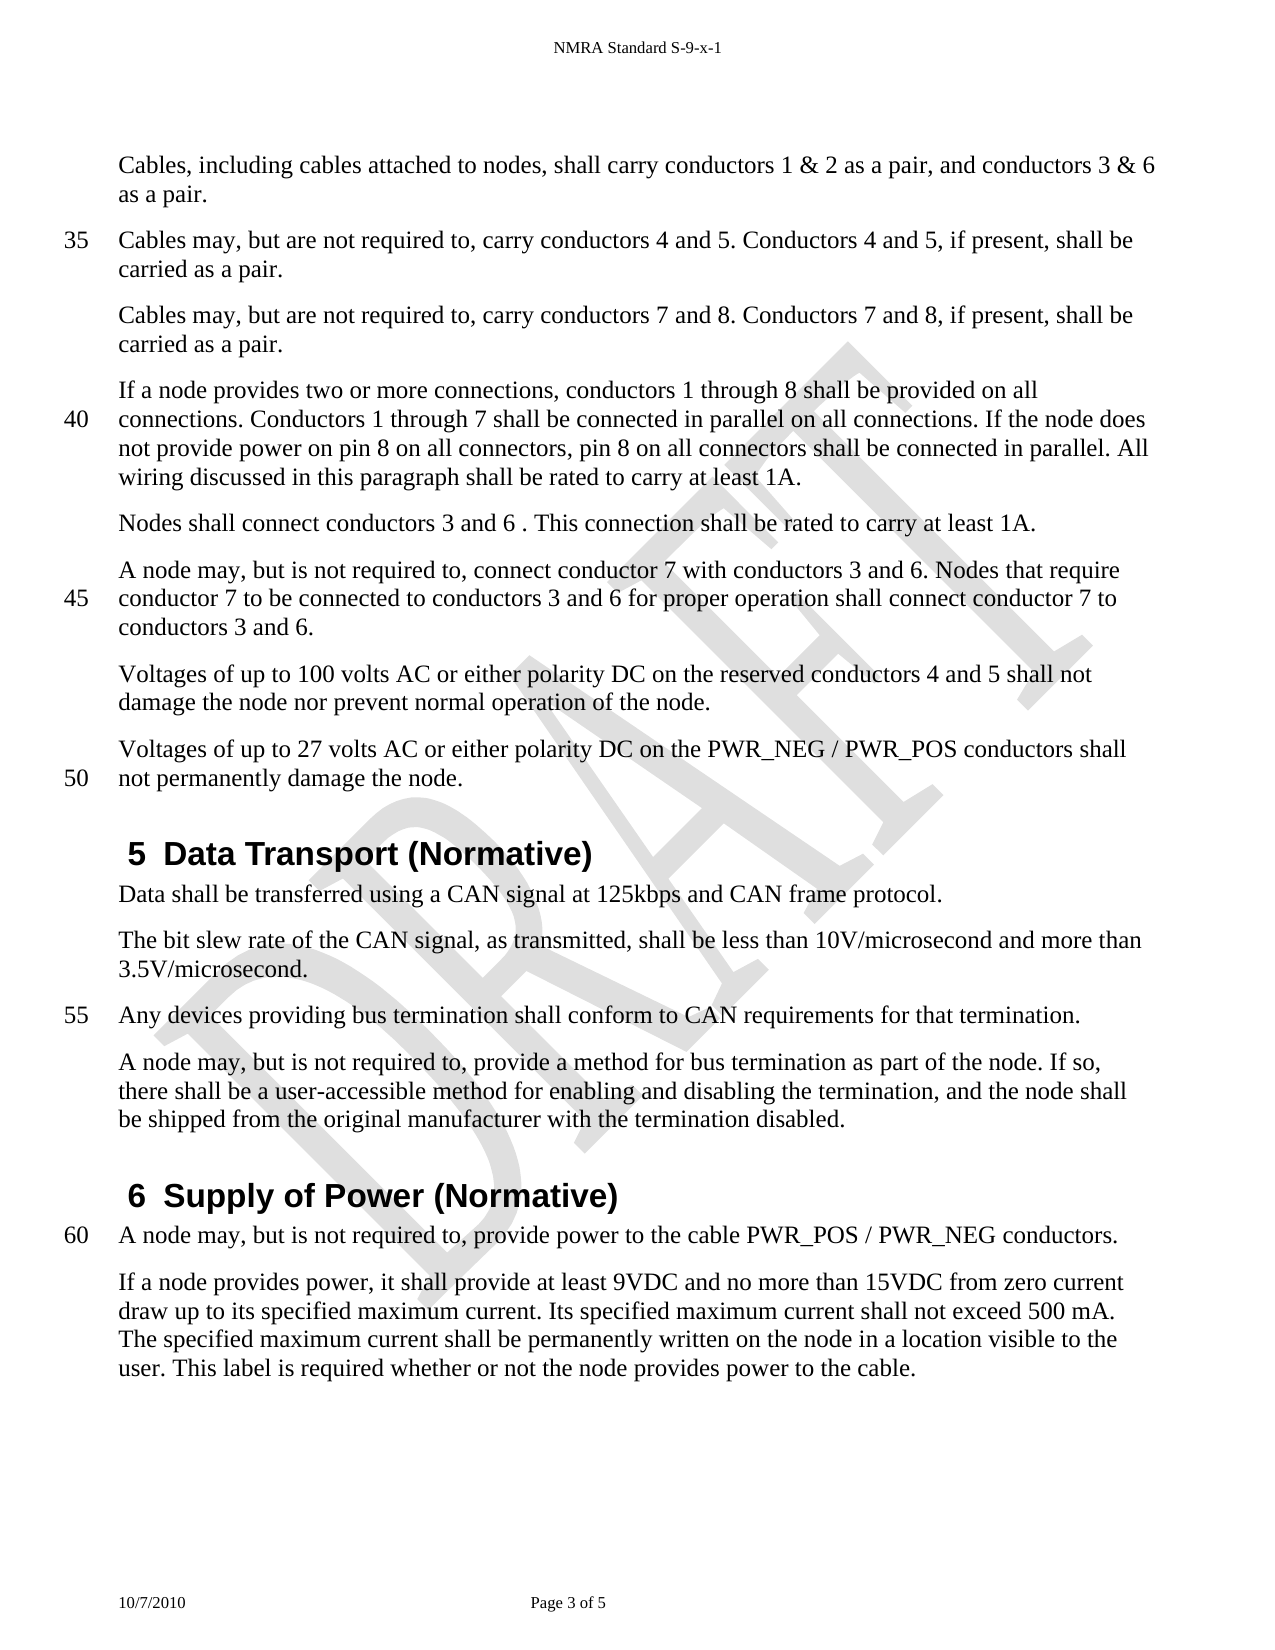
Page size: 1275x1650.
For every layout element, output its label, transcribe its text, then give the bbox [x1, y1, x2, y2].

text A node may, but is not required to, connect conductor 7 with conductors 3 and 6. Nodes that require conductor 7 to be connected to conductors 3 and 6 for proper operation shall connect conductor 7 to conductors 3 and 6. [665, 555, 1002, 641]
text The bit slew rate of the CAN signal, as transmitted, shall be less than 10V/microsecond and more than 3.5V/microsecond. [543, 925, 720, 983]
text Any devices providing bus termination shall conform to CAN requirements for that termination. [658, 1001, 1157, 1029]
text A node may, but is not required to, connect conductor 7 with conductors 3 and 6. Nodes that require conductor 7 to be connected to conductors 3 and 6 for proper operation shall connect conductor 7 to conductors 3 and 6. [118, 555, 701, 641]
text Cables, including cables attached to nodes, shall carry conductors 1 & 2 as a pair, and conductors 3 & 6 as a pair. [118, 150, 1157, 207]
text Voltages of up to 100 volts AC or either polarity DC on the reserved conductors 4 and 5 shall not damage the node nor prevent normal operation of the node. [118, 659, 536, 716]
text A node may, but is not required to, provide a method for bus termination as part of the node. If so, there shall be a user-accessible method for enabling and disabling the termination, and the node shall be shipped from the original manufacturer with the termination disabled. [553, 1047, 1157, 1133]
text Nodes shall connect conductors 3 and 6 . This connection shall be rated to carry at least 1A. [912, 508, 1157, 537]
text A node may, but is not required to, provide power to the cable PWR_POS / PWR_NEG conductors. [118, 1221, 402, 1249]
subtitle Data Transport (Normative) [118, 834, 353, 873]
subtitle Data Transport (Normative) [795, 834, 1157, 873]
text If a node provides power, it shall provide at least 9VDC and no more than 15VDC from zero current draw up to its specified maximum current. Its specified maximum current shall not exceed 500 mA. The specified maximum current shall be permanently written on the node in a location visible to the user. This label is required whether or not the node provides power to the cable. [118, 1267, 1157, 1382]
subtitle Supply of Power (Normative) [372, 1176, 494, 1214]
subtitle Data Transport (Normative) [488, 834, 645, 873]
text A node may, but is not required to, provide a method for bus termination as part of the node. If so, there shall be a user-accessible method for enabling and disabling the termination, and the node shall be shipped from the original manufacturer with the termination disabled. [243, 1047, 473, 1133]
text If a node provides two or more connections, conductors 1 through 8 shall be provided on all connections. Conductors 1 through 7 shall be connected in parallel on all connections. If the node does not provide power on pin 8 on all connectors, pin 8 on all connectors shall be connected in parallel. All wiring discussed in this paragraph shall be rated to carry at least 1A. [815, 376, 1157, 491]
subtitle Data Transport (Normative) [638, 834, 675, 856]
subtitle Supply of Power (Normative) [118, 1176, 367, 1214]
text Any devices providing bus termination shall conform to CAN requirements for that termination. [507, 1001, 639, 1029]
subtitle Data Transport (Normative) [370, 834, 482, 873]
text Cables may, but are not required to, carry conductors 7 and 8. Conductors 7 and 8, if present, shall be carried as a pair. [118, 300, 1157, 358]
text Data shall be transferred using a CAN signal at 125kbps and CAN frame protocol. [670, 879, 816, 908]
text Data shall be transferred using a CAN signal at 125kbps and CAN frame protocol. [526, 879, 669, 908]
text The bit slew rate of the CAN signal, as transmitted, shall be less than 10V/microsecond and more than 3.5V/microsecond. [702, 925, 1157, 983]
text Voltages of up to 27 volts AC or either polarity DC on the PWR_NEG / PWR_POS conductors shall not permanently damage the node. [118, 734, 588, 791]
text Cables may, but are not required to, carry conductors 4 and 5. Conductors 4 and 5, if present, shall be carried as a pair. [118, 225, 1157, 283]
text Nodes shall connect conductors 3 and 6 . This connection shall be rated to carry at least 1A. [745, 508, 898, 537]
text Any devices providing bus termination shall conform to CAN requirements for that termination. [118, 1001, 186, 1029]
text Voltages of up to 27 volts AC or either polarity DC on the PWR_NEG / PWR_POS conductors shall not permanently damage the node. [647, 734, 851, 791]
text Voltages of up to 27 volts AC or either polarity DC on the PWR_NEG / PWR_POS conductors shall not permanently damage the node. [569, 734, 675, 791]
text Data shall be transferred using a CAN signal at 125kbps and CAN frame protocol. [385, 879, 509, 908]
text The bit slew rate of the CAN signal, as transmitted, shall be less than 10V/microsecond and more than 3.5V/microsecond. [118, 925, 446, 983]
text Any devices providing bus termination shall conform to CAN requirements for that termination. [213, 1001, 381, 1029]
text A node may, but is not required to, provide a method for bus termination as part of the node. If so, there shall be a user-accessible method for enabling and disabling the termination, and the node shall be shipped from the original manufacturer with the termination disabled. [447, 1047, 581, 1133]
text If a node provides two or more connections, conductors 1 through 8 shall be provided on all connections. Conductors 1 through 7 shall be connected in parallel on all connections. If the node does not provide power on pin 8 on all connectors, pin 8 on all connectors shall be connected in parallel. All wiring discussed in this paragraph shall be rated to carry at least 1A. [118, 376, 812, 491]
text A node may, but is not required to, provide power to the cable PWR_POS / PWR_NEG conductors. [492, 1221, 1157, 1249]
text A node may, but is not required to, provide a method for bus termination as part of the node. If so, there shall be a user-accessible method for enabling and disabling the termination, and the node shall be shipped from the original manufacturer with the termination disabled. [118, 1047, 286, 1133]
text Data shall be transferred using a CAN signal at 125kbps and CAN frame protocol. [118, 879, 371, 908]
text A node may, but is not required to, connect conductor 7 with conductors 3 and 6. Nodes that require conductor 7 to be connected to conductors 3 and 6 for proper operation shall connect conductor 7 to conductors 3 and 6. [959, 555, 1157, 641]
text Voltages of up to 27 volts AC or either polarity DC on the PWR_NEG / PWR_POS conductors shall not permanently damage the node. [837, 734, 1157, 791]
text Voltages of up to 100 volts AC or either polarity DC on the reserved conductors 4 and 5 shall not damage the node nor prevent normal operation of the node. [798, 659, 1157, 716]
subtitle Supply of Power (Normative) [517, 1176, 1157, 1214]
text Nodes shall connect conductors 3 and 6 . This connection shall be rated to carry at least 1A. [118, 508, 680, 537]
subtitle Data Transport (Normative) [676, 834, 793, 873]
text The bit slew rate of the CAN signal, as transmitted, shall be less than 10V/microsecond and more than 3.5V/microsecond. [431, 925, 515, 977]
text Any devices providing bus termination shall conform to CAN requirements for that termination. [399, 1001, 492, 1029]
text Voltages of up to 100 volts AC or either polarity DC on the reserved conductors 4 and 5 shall not damage the node nor prevent normal operation of the node. [537, 659, 776, 716]
text Data shall be transferred using a CAN signal at 125kbps and CAN frame protocol. [832, 879, 1157, 908]
